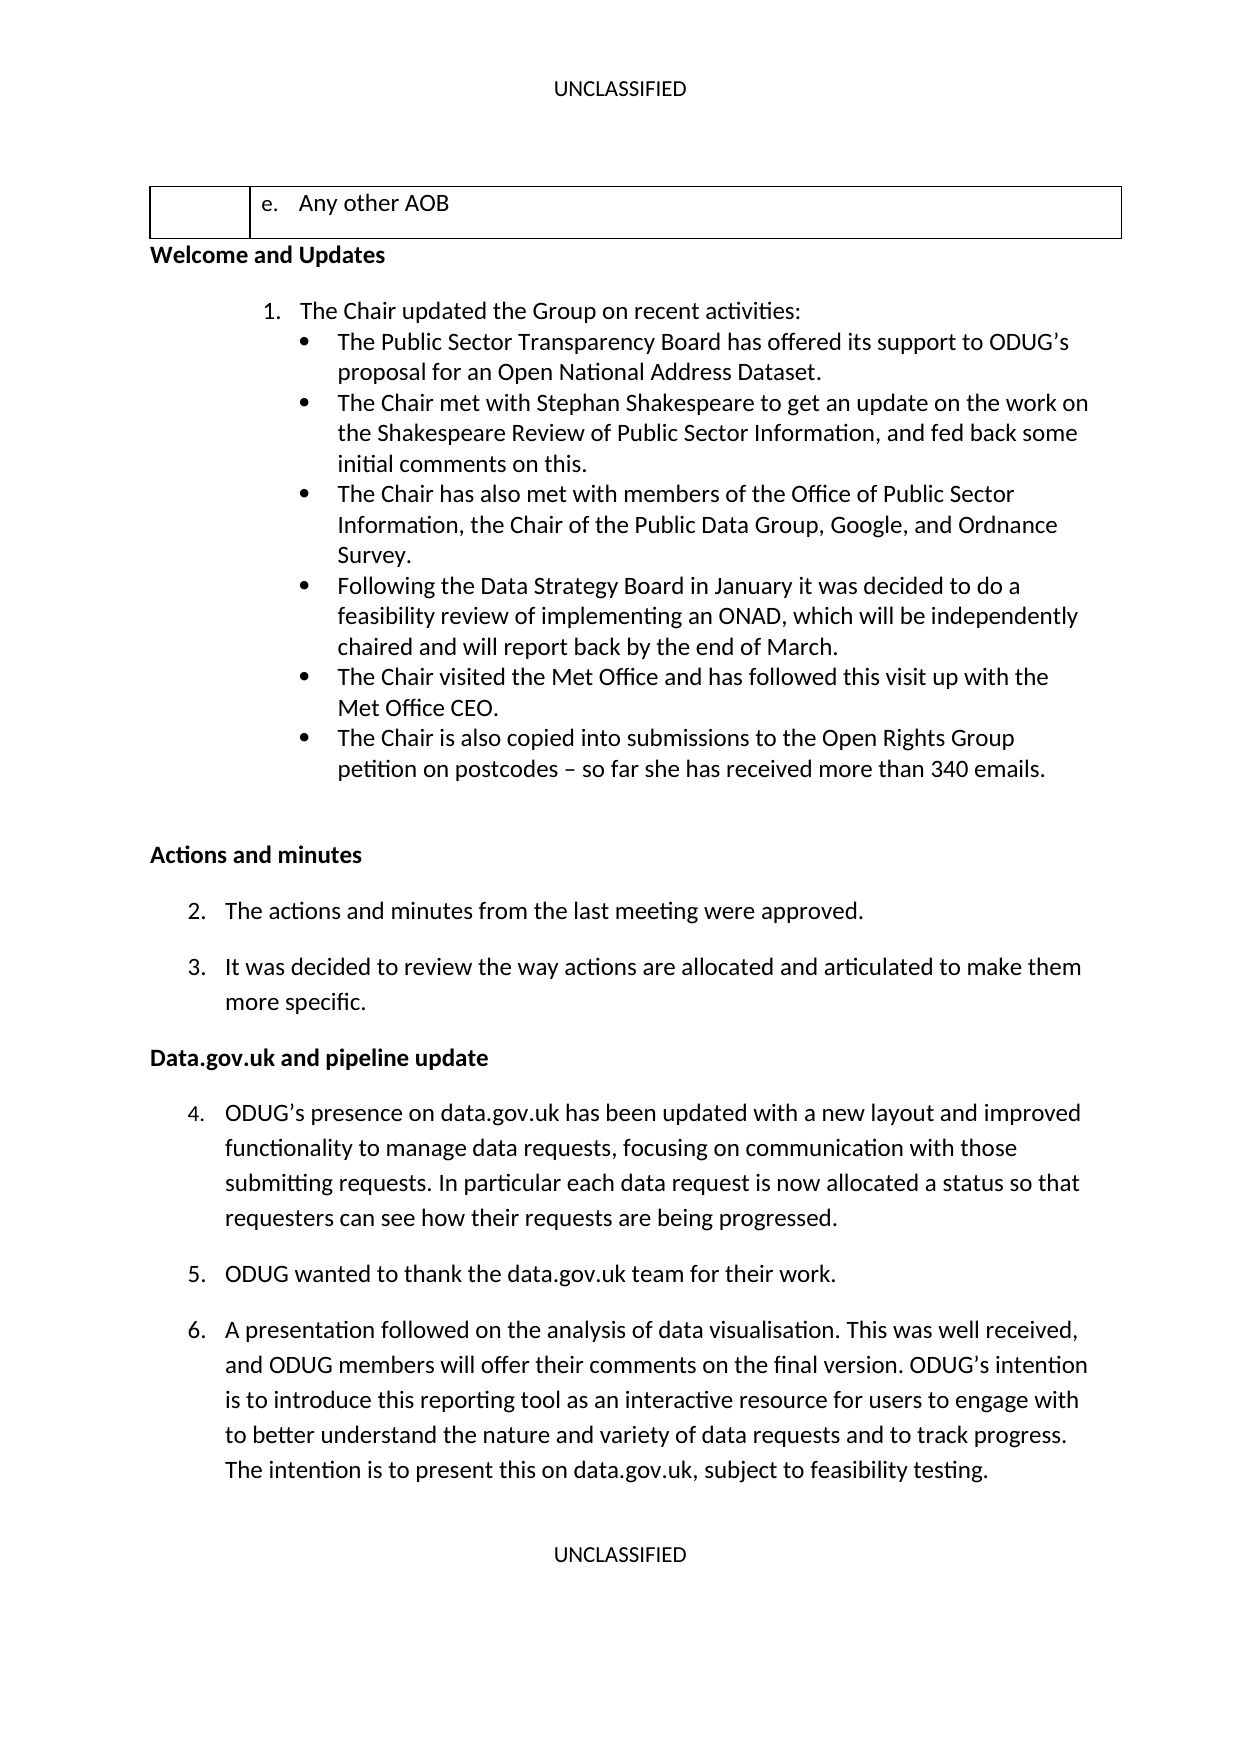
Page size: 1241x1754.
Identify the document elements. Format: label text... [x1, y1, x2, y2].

list ODUG wanted to thank the data.gov.uk team for their work. [187, 1258, 1090, 1289]
list A presentation followed on the analysis of data visualisation. This was well received, and ODUG members will offer their comments on the final version. ODUG’s intention is to introduce this reporting tool as an interactive resource for users to engage with to better understand the nature and variety of data requests and to track progress. The intention is to present this on data.gov.uk, subject to feasibility testing. [187, 1314, 1090, 1485]
list The Chair is also copied into submissions to the Open Rights Group petition on postcodes – so far she has received more than 340 emails. [300, 722, 1090, 783]
text Welcome and Updates [150, 239, 1090, 270]
table_cell A.O.B Feedback from Code of Practise Workshop Progress on ODUG 6-month Review ODUG Forward look Annual Review of ODUG membership/group composition Any other AOB [251, 187, 1121, 238]
list The Chair met with Stephan Shakespeare to get an update on the work on the Shakespeare Review of Public Sector Information, and fed back some initial comments on this. [300, 387, 1090, 478]
list ODUG’s presence on data.gov.uk has been updated with a new layout and improved functionality to manage data requests, focusing on communication with those submitting requests. In particular each data request is now allocated a status so that requesters can see how their requests are being progressed. [187, 1098, 1090, 1233]
text Data.gov.uk and pipeline update [150, 1042, 1090, 1072]
list The actions and minutes from the last meeting were approved. [187, 895, 1090, 926]
list The Chair visited the Met Office and has followed this visit up with the Met Office CEO. [300, 661, 1090, 722]
list The Public Sector Transparency Board has offered its support to ODUG’s proposal for an Open National Address Dataset. [300, 326, 1090, 387]
table_cell [151, 187, 249, 238]
list Following the Data Strategy Board in January it was decided to do a feasibility review of implementing an ONAD, which will be independently chaired and will report back by the end of March. [300, 570, 1090, 661]
list The Chair has also met with members of the Office of Public Sector Information, the Chair of the Public Data Group, Google, and Ordnance Survey. [300, 478, 1090, 570]
list It was decided to review the way actions are allocated and articulated to make them more specific. [187, 951, 1090, 1016]
text Actions and minutes [150, 839, 1090, 870]
list The Chair updated the Group on recent activities: [262, 295, 1090, 326]
